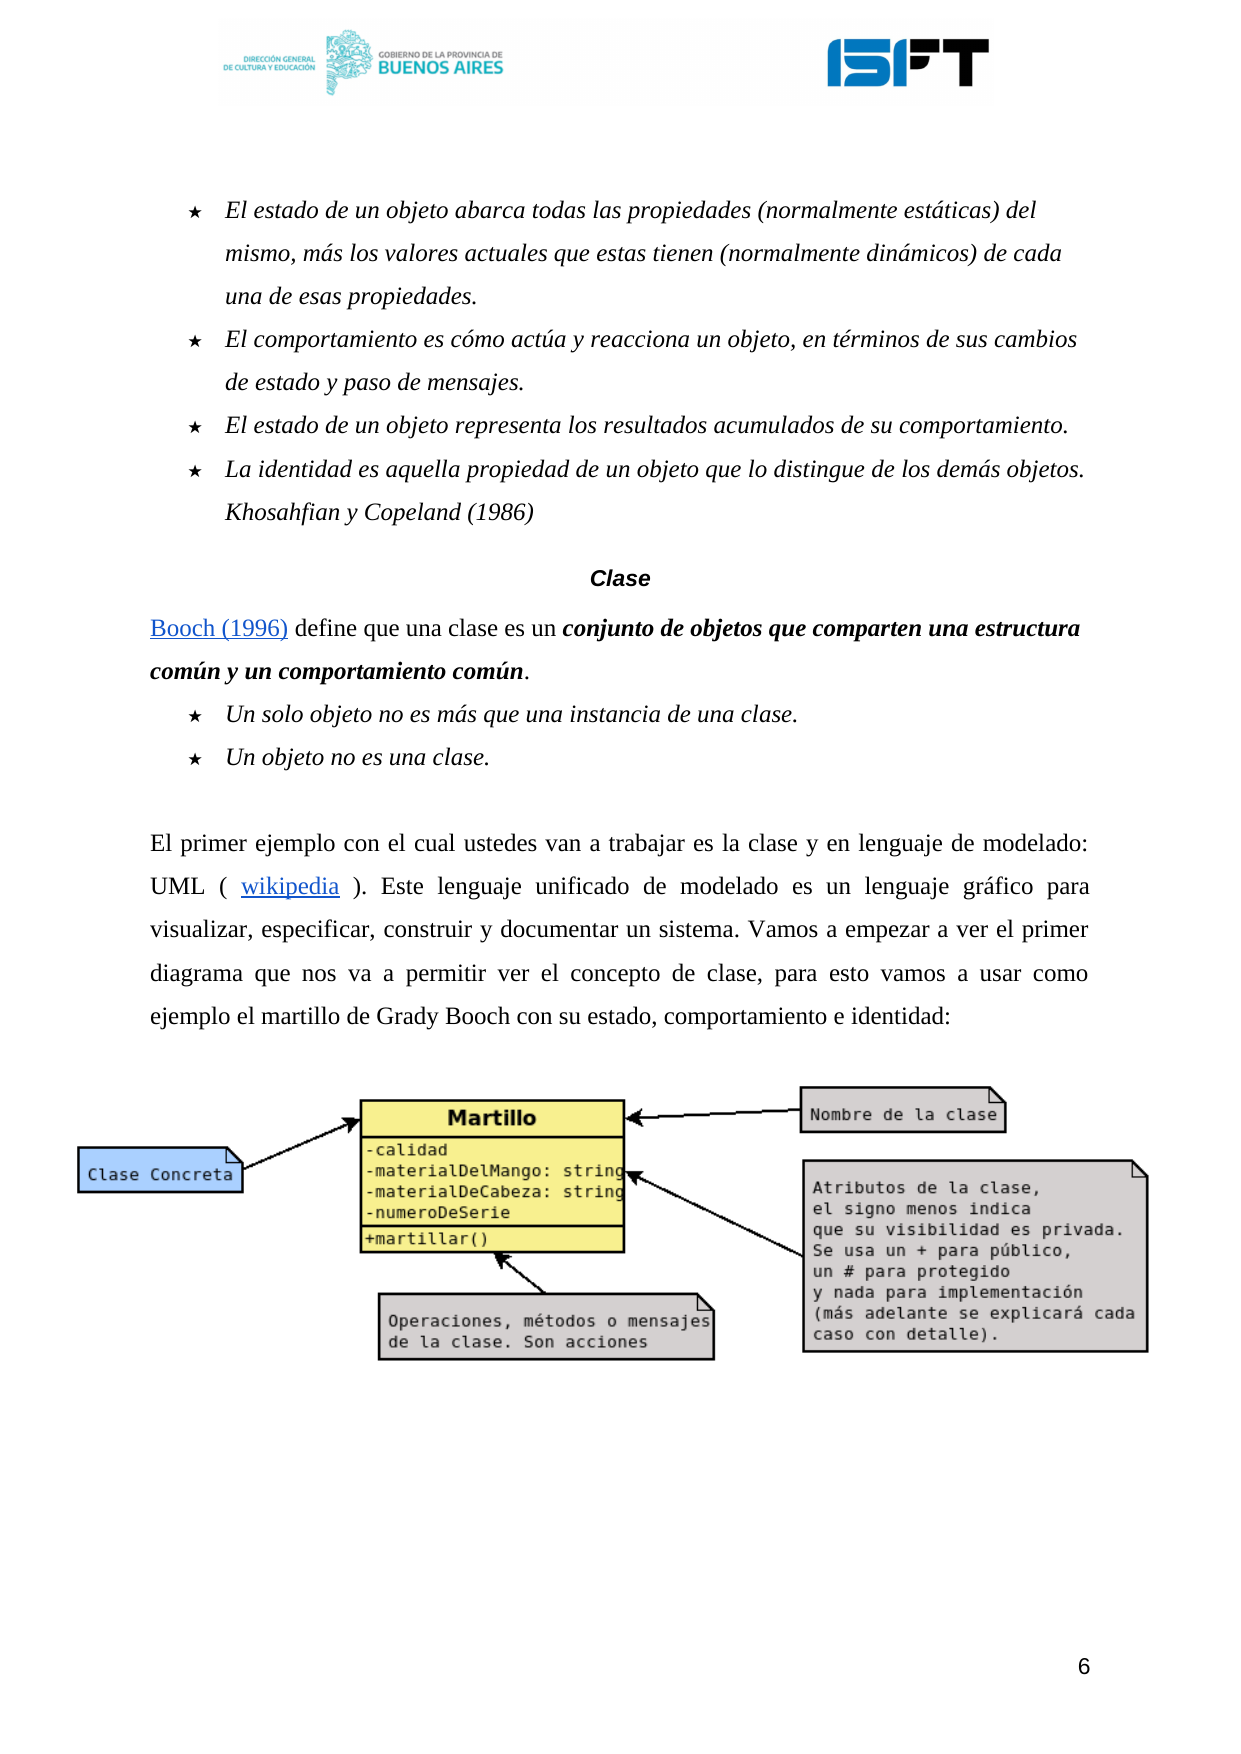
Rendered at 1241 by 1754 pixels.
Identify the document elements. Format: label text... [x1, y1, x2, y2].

list El estado de un objeto abarca todas las propiedades (normalmente estáticas) del mismo, más los valores actuales que estas tienen (normalmente dinámicos) de cada una de esas propiedades. [187, 195, 1090, 310]
text Booch (1996) define que una clase es un conjunto de objetos que comparten una estructura común y un comportamiento común. [150, 613, 1090, 684]
list El estado de un objeto representa los resultados acumulados de su comportamiento. [187, 411, 1090, 439]
picture [76, 1085, 1150, 1362]
list La identidad es aquella propiedad de un objeto que lo distingue de los demás objetos. Khosahfian y Copeland (1986) [187, 454, 1090, 526]
subtitle Clase [150, 565, 1090, 591]
picture [218, 18, 994, 106]
table_header [150, 150, 1091, 195]
list El comportamiento es cómo actúa y reacciona un objeto, en términos de sus cambios de estado y paso de mensajes. [187, 324, 1090, 396]
list Un solo objeto no es más que una instancia de una clase. [187, 699, 1090, 728]
list Un objeto no es una clase. [187, 742, 1090, 771]
text El primer ejemplo con el cual ustedes van a trabajar es la clase y en lenguaje de modelado: UML ( wikipedia ). Este lenguaje unificado de modelado es un lenguaje gráfico para visualizar, especificar, construir y documentar un sistema. Vamos a empezar a ver el primer diagrama que nos va a permitir ver el concepto de clase, para esto vamos a usar como ejemplo el martillo de Grady Booch con su estado, comportamiento e identidad: [150, 828, 1090, 1029]
